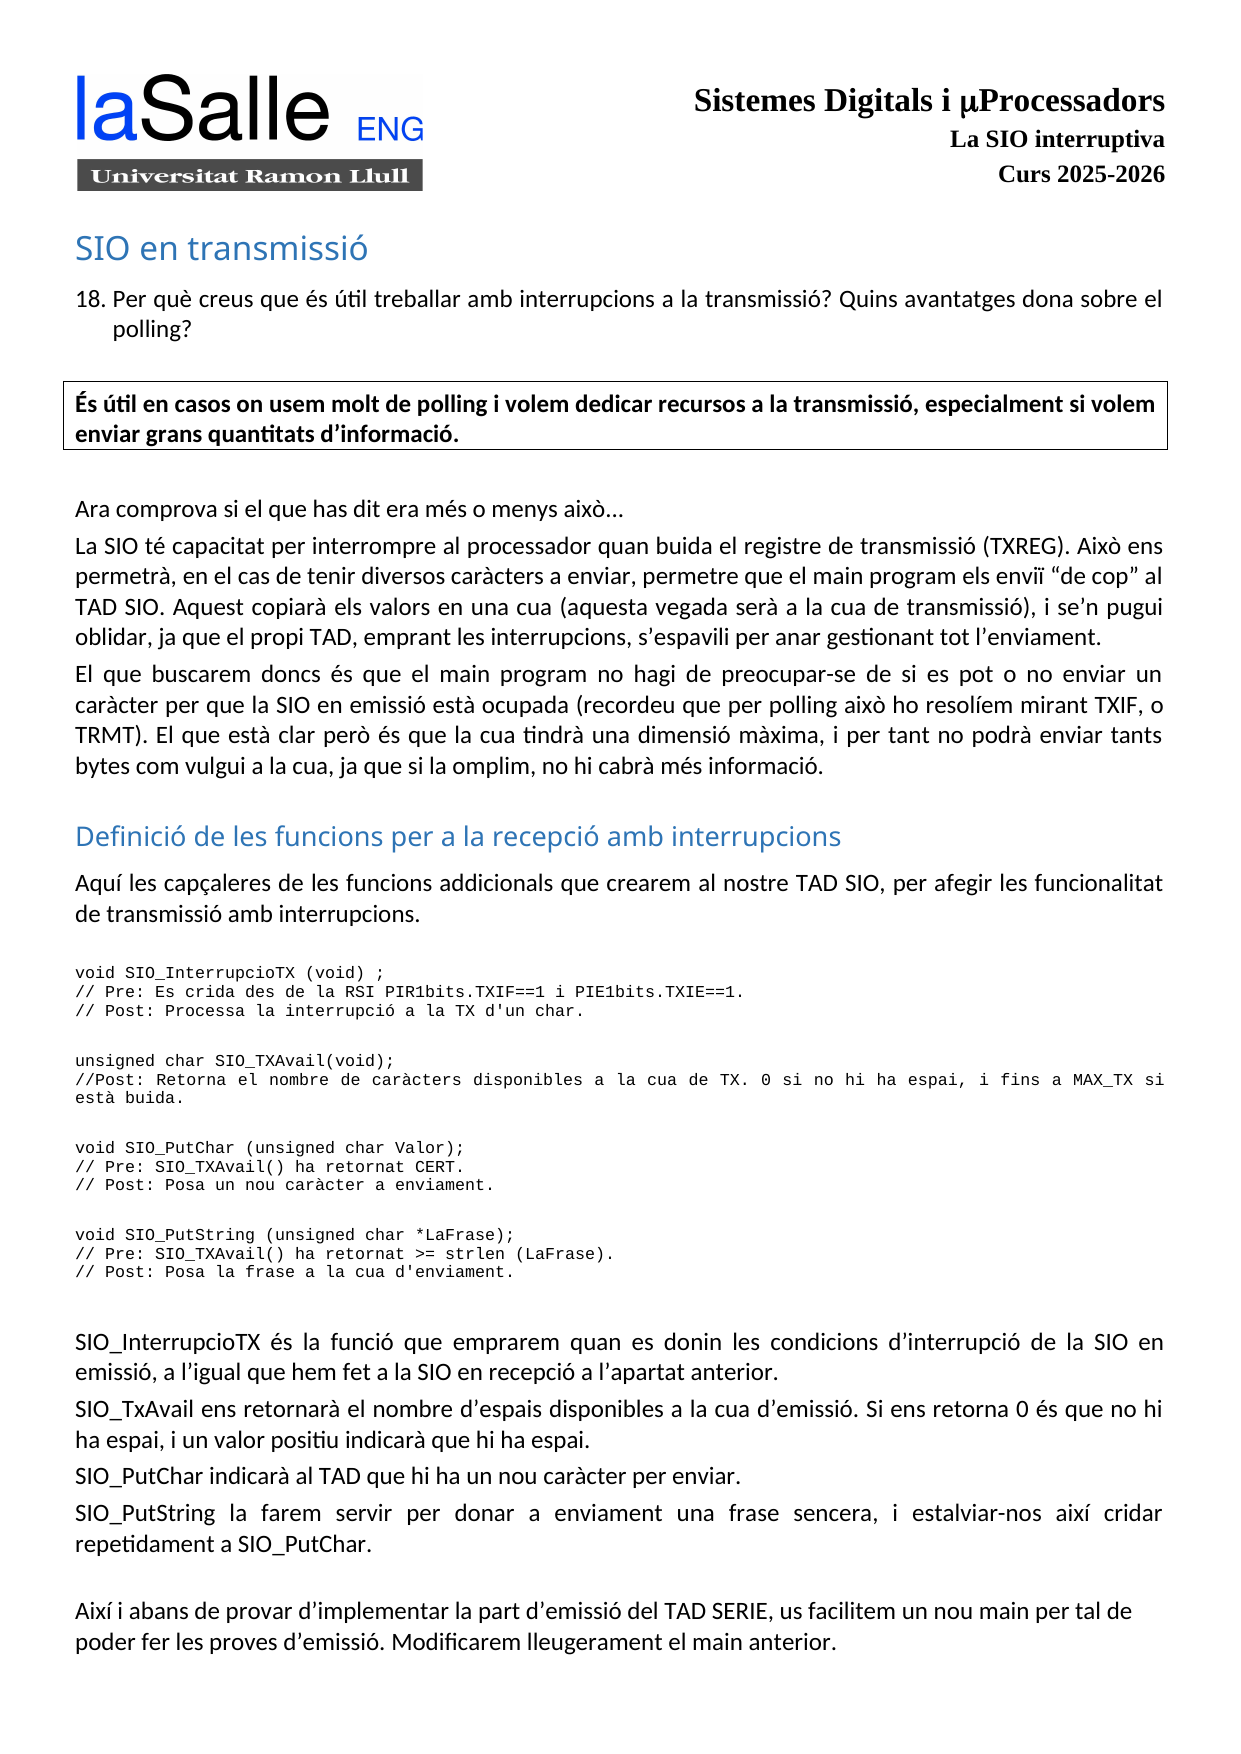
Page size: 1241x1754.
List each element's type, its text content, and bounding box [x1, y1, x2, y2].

text //Post: Retorna el nombre de caràcters disponibles a la cua de TX. 0 si no hi ha espai, i fins a MAX_TX si està buida. [75, 1071, 1165, 1109]
text Ara comprova si el que has dit era més o menys això... [75, 493, 1165, 524]
text La SIO té capacitat per interrompre al processador quan buida el registre de transmissió (TXREG). Això ens permetrà, en el cas de tenir diversos caràcters a enviar, permetre que el main program els enviï “de cop” al TAD SIO. Aquest copiarà els valors en una cua (aquesta vegada serà a la cua de transmissió), i se’n pugui oblidar, ja que el propi TAD, emprant les interrupcions, s’espavili per anar gestionant tot l’enviament. [75, 530, 1165, 652]
text Així i abans de provar d’implementar la part d’emissió del TAD SERIE, us facilitem un nou main per tal de poder fer les proves d’emissió. Modificarem lleugerament el main anterior. [75, 1595, 1165, 1656]
text // Post: Posa un nou caràcter a enviament. [75, 1177, 1165, 1196]
text void SIO_PutString (unsigned char *LaFrase); [75, 1226, 1165, 1245]
text Aquí les capçaleres de les funcions addicionals que crearem al nostre TAD SIO, per afegir les funcionalitat de transmissió amb interrupcions. [75, 867, 1165, 928]
text // Pre: SIO_TXAvail() ha retornat CERT. [75, 1158, 1165, 1177]
text // Post: Processa la interrupció a la TX d'un char. [75, 1003, 1165, 1022]
text El que buscarem doncs és que el main program no hagi de preocupar-se de si es pot o no enviar un caràcter per que la SIO en emissió està ocupada (recordeu que per polling això ho resolíem mirant TXIF, o TRMT). El que està clar però és que la cua tindrà una dimensió màxima, i per tant no podrà enviar tants bytes com vulgui a la cua, ja que si la omplim, no hi cabrà més informació. [75, 658, 1165, 780]
text // Pre: Es crida des de la RSI PIR1bits.TXIF==1 i PIE1bits.TXIE==1. [75, 984, 1165, 1003]
text SIO_PutString la farem servir per donar a enviament una frase sencera, i estalviar-nos així cridar repetidament a SIO_PutChar. [75, 1497, 1165, 1558]
subtitle SIO en transmissió [75, 225, 1165, 271]
picture [77, 74, 423, 192]
subtitle Definició de les funcions per a la recepció amb interrupcions [75, 818, 1165, 855]
table_header És útil en casos on usem molt de polling i volem dedicar recursos a la transmissió, especialment si volem enviar grans quantitats d’informació. [64, 382, 1167, 449]
text unsigned char SIO_TXAvail(void); [75, 1052, 1165, 1071]
text SIO_PutChar indicarà al TAD que hi ha un nou caràcter per enviar. [75, 1461, 1165, 1491]
text SIO_InterrupcioTX és la funció que emprarem quan es donin les condicions d’interrupció de la SIO en emissió, a l’igual que hem fet a la SIO en recepció a l’apartat anterior. [75, 1326, 1165, 1387]
text SIO_TxAvail ens retornarà el nombre d’espais disponibles a la cua d’emissió. Si ens retorna 0 és que no hi ha espai, i un valor positiu indicarà que hi ha espai. [75, 1393, 1165, 1454]
list Per què creus que és útil treballar amb interrupcions a la transmissió? Quins avantatges dona sobre el polling? [75, 283, 1165, 344]
text // Post: Posa la frase a la cua d'enviament. [75, 1264, 1165, 1283]
text // Pre: SIO_TXAvail() ha retornat >= strlen (LaFrase). [75, 1245, 1165, 1264]
text void SIO_InterrupcioTX (void) ; [75, 965, 1165, 984]
text void SIO_PutChar (unsigned char Valor); [75, 1139, 1165, 1158]
